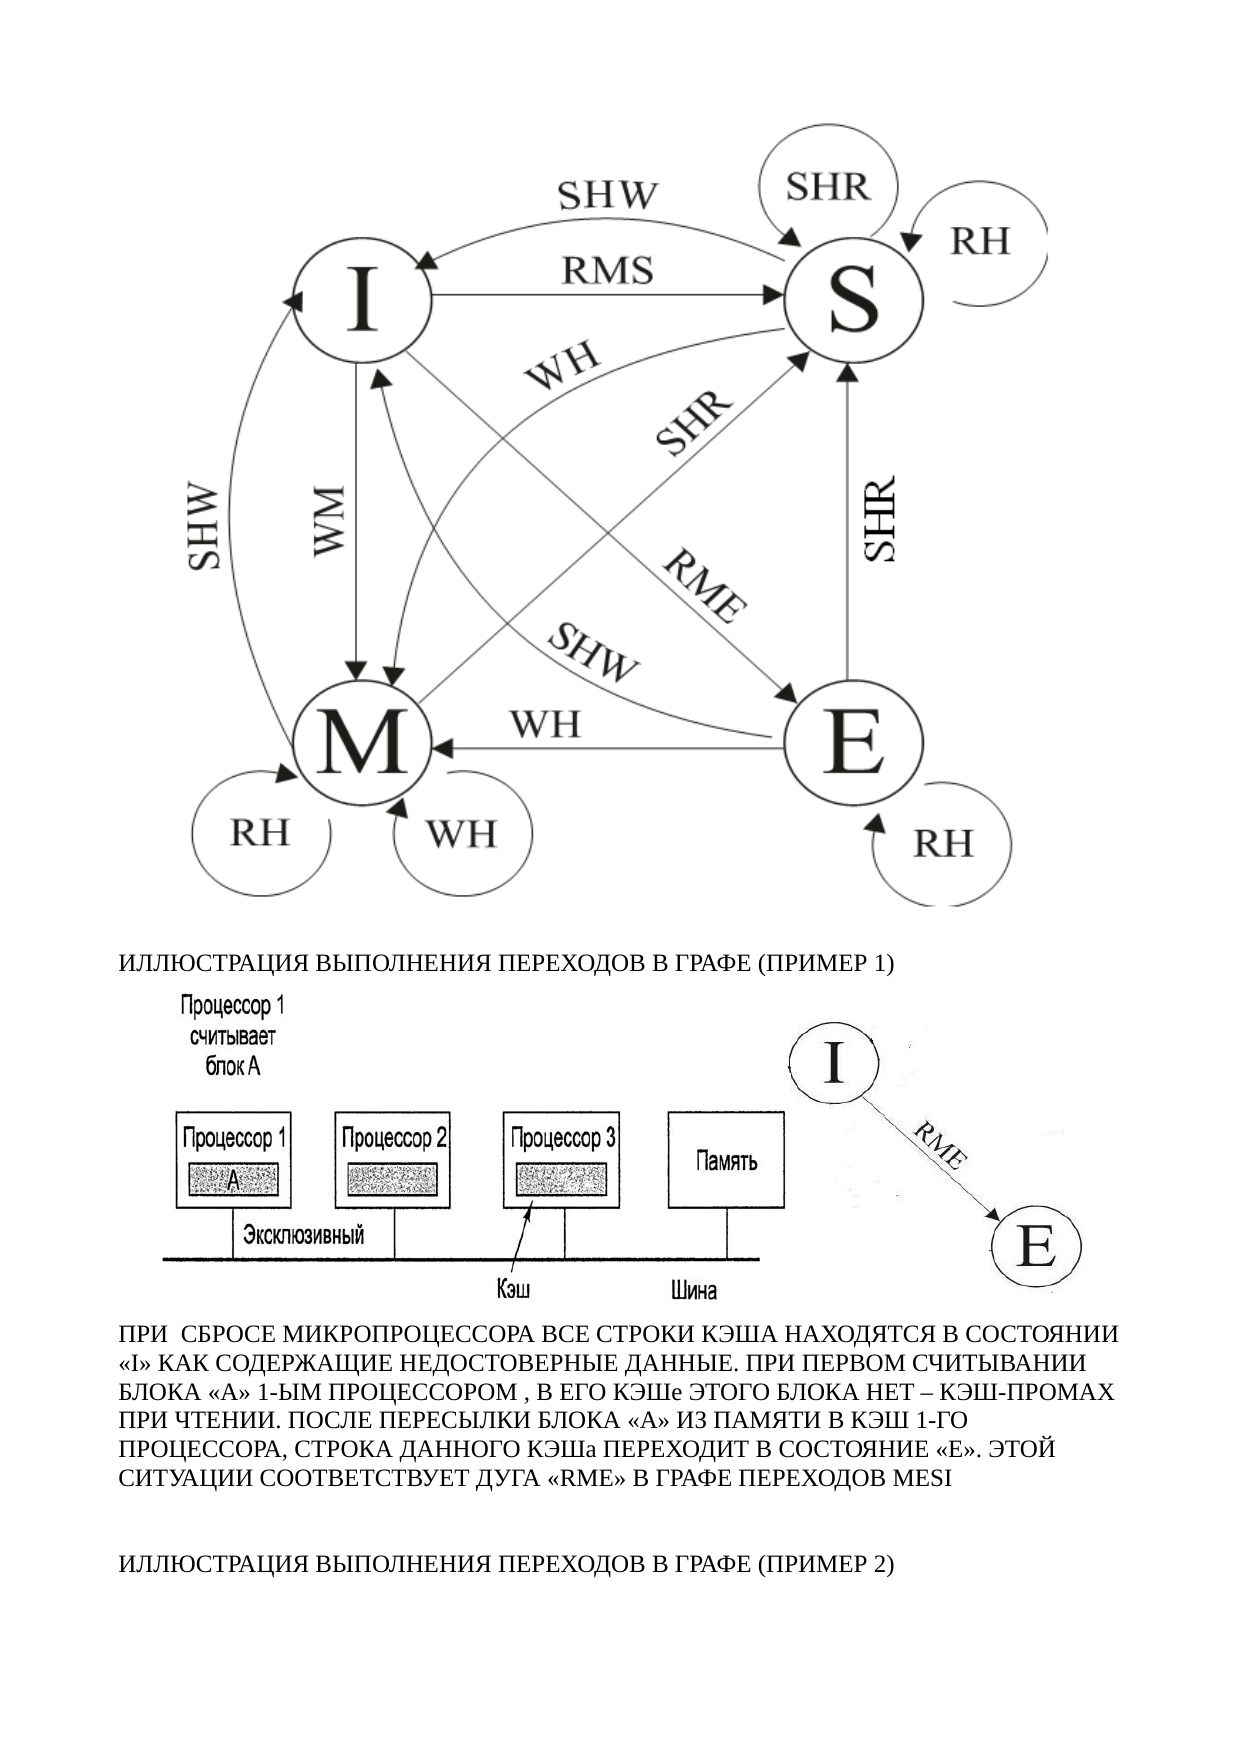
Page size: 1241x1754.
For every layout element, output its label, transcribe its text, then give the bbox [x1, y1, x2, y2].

text ИЛЛЮСТРАЦИЯ ВЫПОЛНЕНИЯ ПЕРЕХОДОВ В ГРАФЕ (ПРИМЕР 2) [118, 1549, 1122, 1578]
picture [118, 118, 1068, 948]
text ПРИ СБРОСЕ МИКРОПРОЦЕССОРА ВСЕ СТРОКИ КЭША НАХОДЯТСЯ В СОСТОЯНИИ «I» КАК СОДЕРЖАЩИЕ НЕДОСТОВЕРНЫЕ ДАННЫЕ. ПРИ ПЕРВОМ СЧИТЫВАНИИ БЛОКА «А» 1-ЫМ ПРОЦЕССОРОМ , В ЕГО КЭШе ЭТОГО БЛОКА НЕТ – КЭШ-ПРОМАХ ПРИ ЧТЕНИИ. ПОСЛЕ ПЕРЕСЫЛКИ БЛОКА «А» ИЗ ПАМЯТИ В КЭШ 1-ГО ПРОЦЕССОРА, СТРОКА ДАННОГО КЭШа ПЕРЕХОДИТ В СОСТОЯНИЕ «Е». ЭТОЙ СИТУАЦИИ СООТВЕТСТВУЕТ ДУГА «RME» В ГРАФЕ ПЕРЕХОДОВ MESI [118, 1319, 1122, 1492]
text ИЛЛЮСТРАЦИЯ ВЫПОЛНЕНИЯ ПЕРЕХОДОВ В ГРАФЕ (ПРИМЕР 1) [118, 948, 1122, 977]
picture [118, 976, 1093, 1320]
